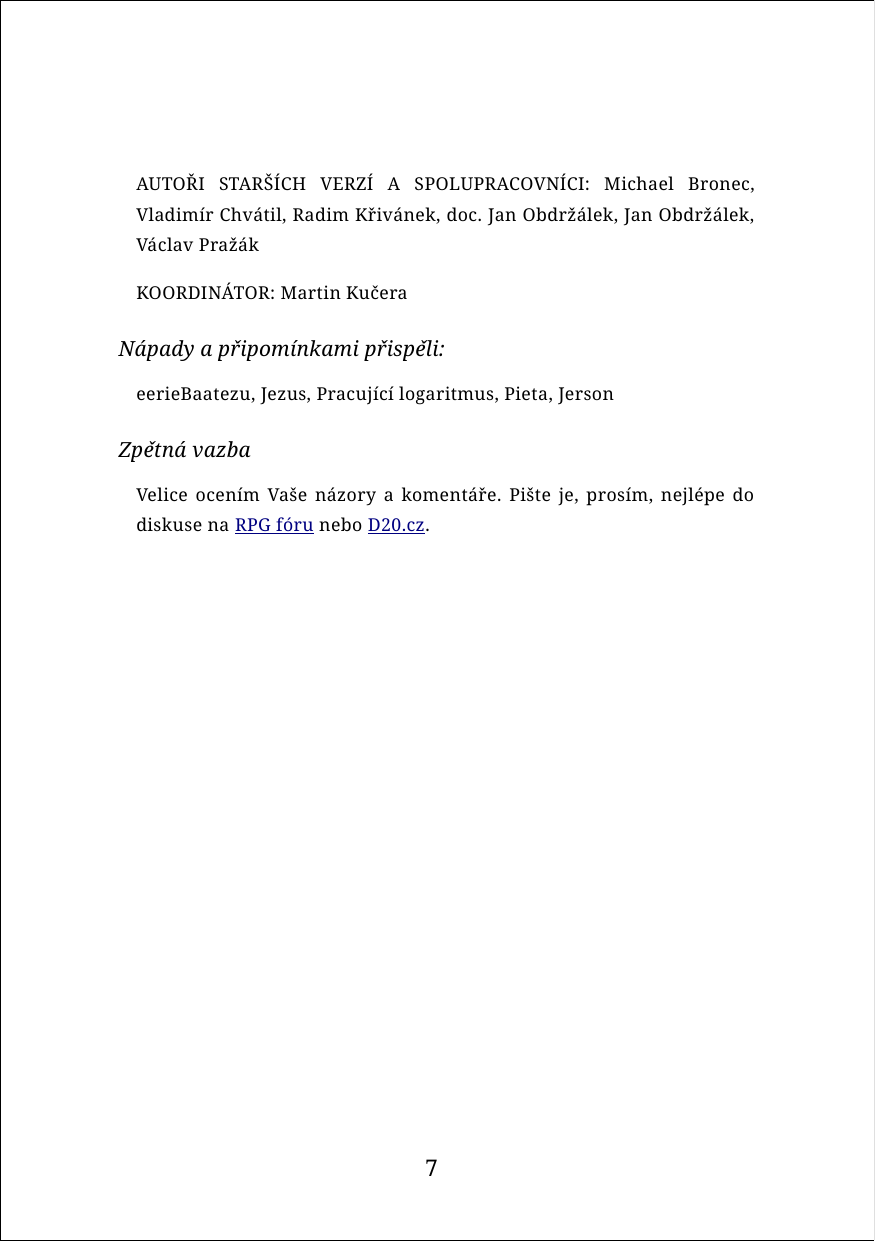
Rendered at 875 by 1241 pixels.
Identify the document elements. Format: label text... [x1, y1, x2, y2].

text KOORDINÁTOR: Martin Kučera [136, 280, 756, 304]
text eerieBaatezu, Jezus, Pracující logaritmus, Pieta, Jerson [136, 381, 756, 405]
text Nápady a připomínkami přispěli: [118, 334, 756, 362]
text Velice ocením Vaše názory a komentáře. Pište je, prosím, nejlépe do diskuse na RPG fóru nebo D20.cz. [136, 482, 756, 537]
text Zpětná vazba [118, 435, 756, 463]
text AUTOŘI STARŠÍCH VERZÍ A SPOLUPRACOVNÍCI: Michael Bronec, Vladimír Chvátil, Radim Křivánek, doc. Jan Obdržálek, Jan Obdržálek, Václav Pražák [136, 172, 756, 256]
